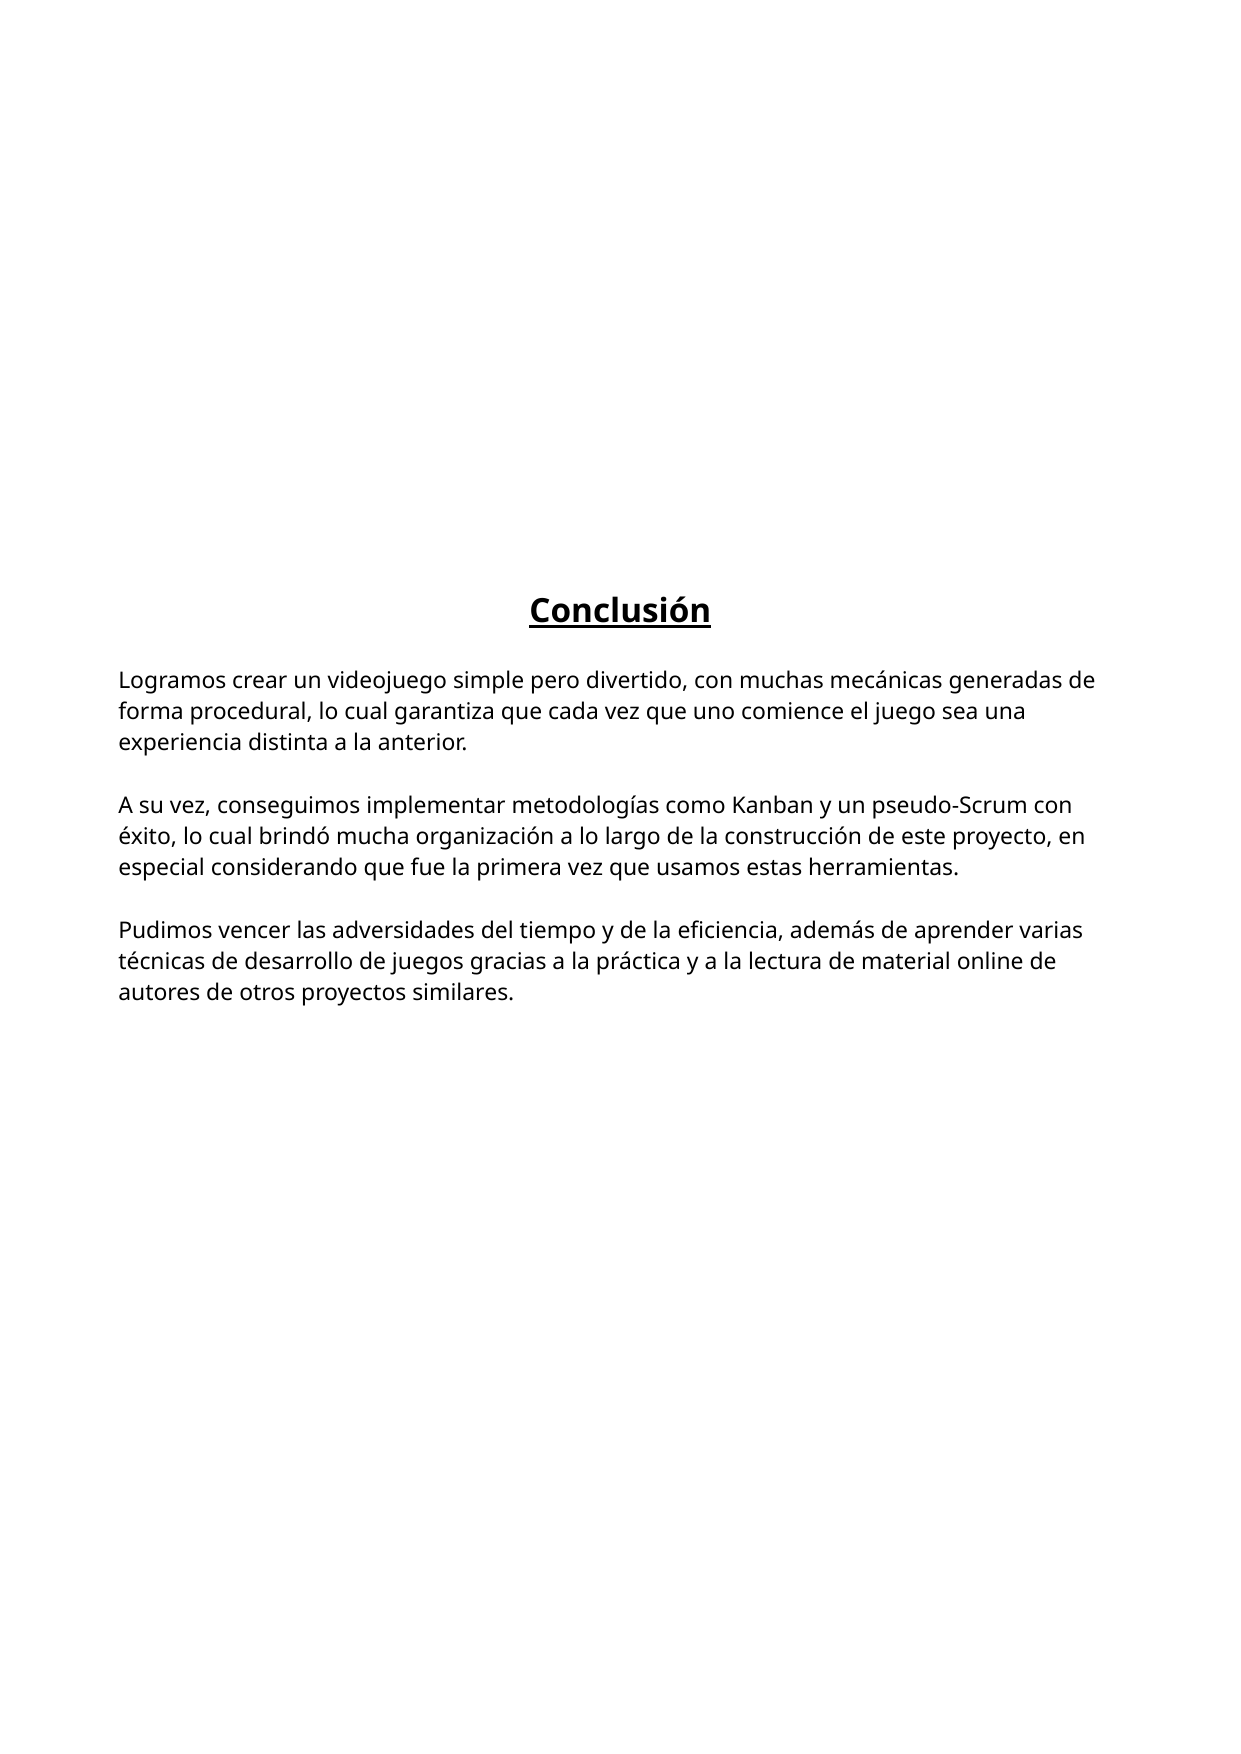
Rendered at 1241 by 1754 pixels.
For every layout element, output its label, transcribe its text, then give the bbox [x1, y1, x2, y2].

text Conclusión [118, 587, 1122, 632]
text A su vez, conseguimos implementar metodologías como Kanban y un pseudo-Scrum con éxito, lo cual brindó mucha organización a lo largo de la construcción de este proyecto, en especial considerando que fue la primera vez que usamos estas herramientas. [118, 757, 1122, 882]
text Logramos crear un videojuego simple pero divertido, con muchas mecánicas generadas de forma procedural, lo cual garantiza que cada vez que uno comience el juego sea una experiencia distinta a la anterior. [118, 663, 1122, 757]
text Pudimos vencer las adversidades del tiempo y de la eficiencia, además de aprender varias técnicas de desarrollo de juegos gracias a la práctica y a la lectura de material online de autores de otros proyectos similares. [118, 913, 1122, 1007]
